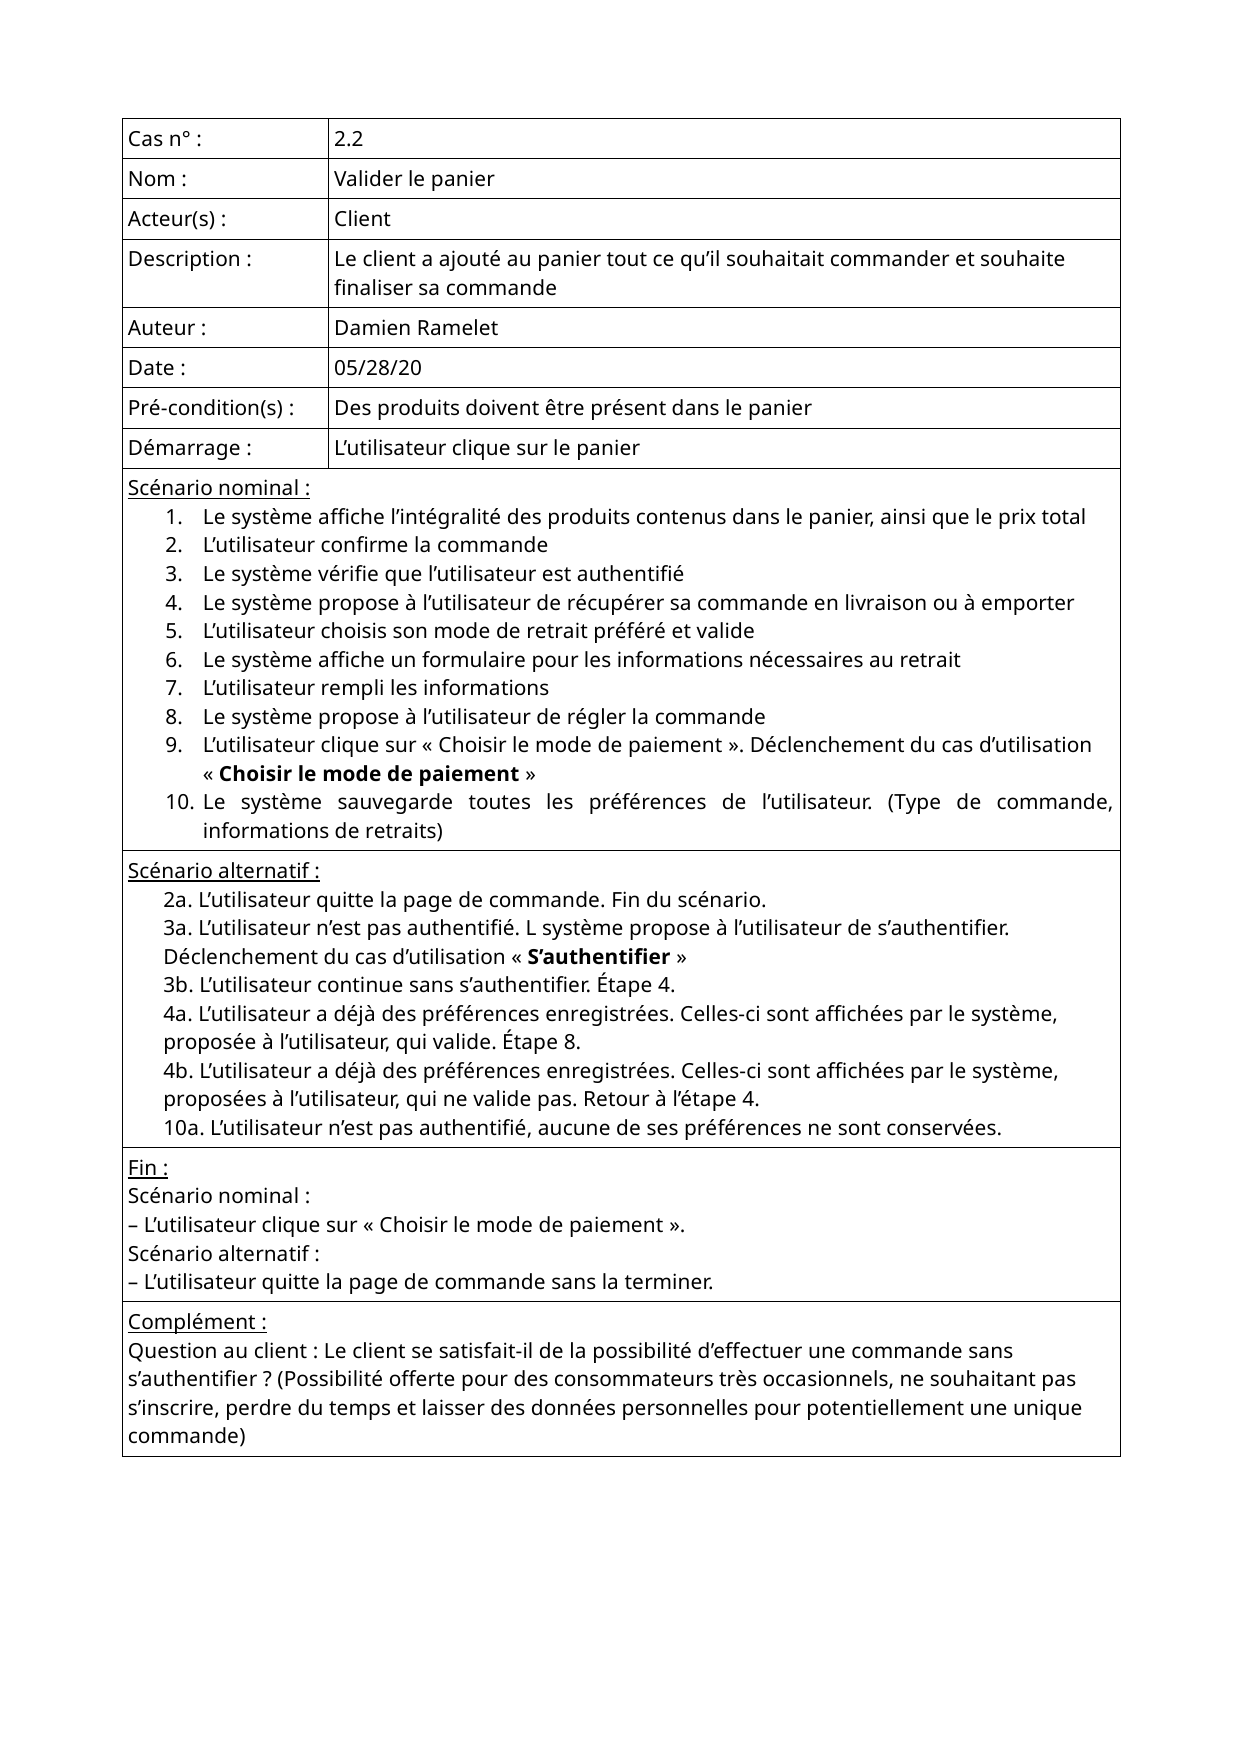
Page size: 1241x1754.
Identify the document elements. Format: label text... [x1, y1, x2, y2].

table_cell 28/05/20 [329, 348, 1120, 387]
table_header 2.2 [329, 119, 1120, 158]
table_cell Client [329, 199, 1120, 238]
table_cell Fin : Scénario nominal : – L’utilisateur clique sur « Choisir le mode de paiement ». Scénario alternatif : – L’utilisateur quitte la page de commande sans la terminer. [123, 1148, 1120, 1301]
table_cell Des produits doivent être présent dans le panier [329, 388, 1120, 427]
table_cell L’utilisateur clique sur le panier [329, 429, 1120, 467]
table_cell Scénario alternatif : 2a. L’utilisateur quitte la page de commande. Fin du scénario. 3a. L’utilisateur n’est pas authentifié. L système propose à l’utilisateur de s’authentifier. Déclenchement du cas d’utilisation « S’authentifier » 3b. L’utilisateur continue sans s’authentifier. Étape 4. 4a. L’utilisateur a déjà des préférences enregistrées. Celles-ci sont affichées par le système, proposée à l’utilisateur, qui valide. Étape 8. 4b. L’utilisateur a déjà des préférences enregistrées. Celles-ci sont affichées par le système, proposées à l’utilisateur, qui ne valide pas. Retour à l’étape 4. 10a. L’utilisateur n’est pas authentifié, aucune de ses préférences ne sont conservées. [123, 851, 1120, 1147]
table_cell Le client a ajouté au panier tout ce qu’il souhaitait commander et souhaite finaliser sa commande [329, 240, 1120, 307]
table_cell Date : [123, 348, 328, 387]
table_cell Auteur : [123, 308, 328, 347]
table_cell Démarrage : [123, 429, 328, 467]
table_cell Complément : Question au client : Le client se satisfait-il de la possibilité d’effectuer une commande sans s’authentifier ? (Possibilité offerte pour des consommateurs très occasionnels, ne souhaitant pas s’inscrire, perdre du temps et laisser des données personnelles pour potentiellement une unique commande) [123, 1302, 1120, 1456]
table_cell Valider le panier [329, 159, 1120, 198]
table_cell Acteur(s) : [123, 199, 328, 238]
table_cell Scénario nominal : Le système affiche l’intégralité des produits contenus dans le panier, ainsi que le prix total L’utilisateur confirme la commande Le système vérifie que l’utilisateur est authentifié Le système propose à l’utilisateur de récupérer sa commande en livraison ou à emporter L’utilisateur choisis son mode de retrait préféré et valide Le système affiche un formulaire pour les informations nécessaires au retrait L’utilisateur rempli les informations Le système propose à l’utilisateur de régler la commande L’utilisateur clique sur « Choisir le mode de paiement ». Déclenchement du cas d’utilisation « Choisir le mode de paiement » Le système sauvegarde toutes les préférences de l’utilisateur. (Type de commande, informations de retraits) [123, 469, 1120, 850]
table_cell Damien Ramelet [329, 308, 1120, 347]
table_cell Nom : [123, 159, 328, 198]
table_header Cas n° : [123, 119, 328, 158]
table_cell Pré-condition(s) : [123, 388, 328, 427]
table_cell Description : [123, 240, 328, 307]
